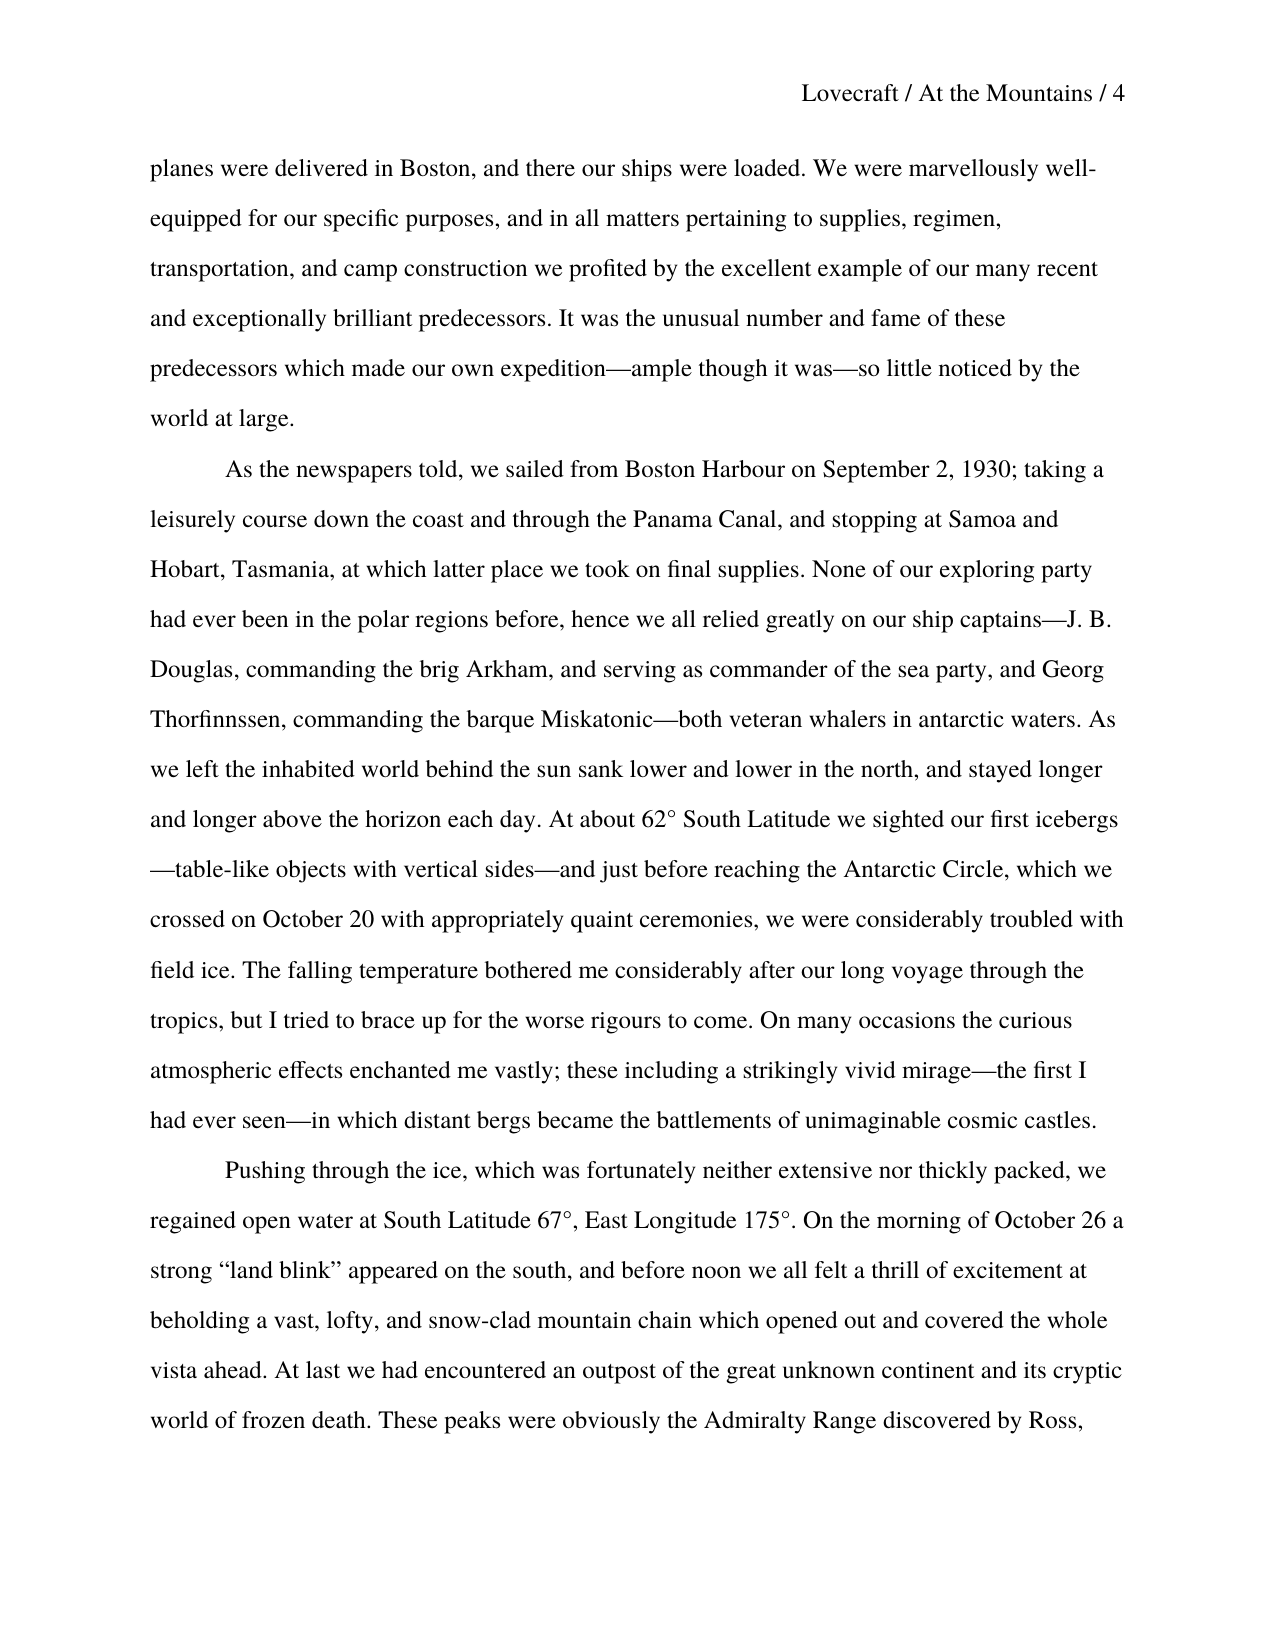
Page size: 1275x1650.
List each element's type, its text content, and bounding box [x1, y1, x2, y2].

text planes were delivered in Boston, and there our ships were loaded. We were marvellously well-equipped for our specific purposes, and in all matters pertaining to supplies, regimen, transportation, and camp construction we profited by the excellent example of our many recent and exceptionally brilliant predecessors. It was the unusual number and fame of these predecessors which made our own expedition—ample though it was—so little noticed by the world at large. [150, 150, 1125, 434]
text As the newspapers told, we sailed from Boston Harbour on September 2, 1930; taking a leisurely course down the coast and through the Panama Canal, and stopping at Samoa and Hobart, Tasmania, at which latter place we took on final supplies. None of our exploring party had ever been in the polar regions before, hence we all relied greatly on our ship captains—J. B. Douglas, commanding the brig Arkham, and serving as commander of the sea party, and Georg Thorfinnssen, commanding the barque Miskatonic—both veteran whalers in antarctic waters. As we left the inhabited world behind the sun sank lower and lower in the north, and stayed longer and longer above the horizon each day. At about 62° South Latitude we sighted our first icebergs—table-like objects with vertical sides—and just before reaching the Antarctic Circle, which we crossed on October 20 with appropriately quaint ceremonies, we were considerably troubled with field ice. The falling temperature bothered me considerably after our long voyage through the tropics, but I tried to brace up for the worse rigours to come. On many occasions the curious atmospheric effects enchanted me vastly; these including a strikingly vivid mirage—the first I had ever seen—in which distant bergs became the battlements of unimaginable cosmic castles. [150, 451, 1125, 1135]
text Pushing through the ice, which was fortunately neither extensive nor thickly packed, we regained open water at South Latitude 67°, East Longitude 175°. On the morning of October 26 a strong “land blink” appeared on the south, and before noon we all felt a thrill of excitement at beholding a vast, lofty, and snow-clad mountain chain which opened out and covered the whole vista ahead. At last we had encountered an outpost of the great unknown continent and its cryptic world of frozen death. These peaks were obviously the Admiralty Range discovered by Ross, [150, 1152, 1125, 1436]
